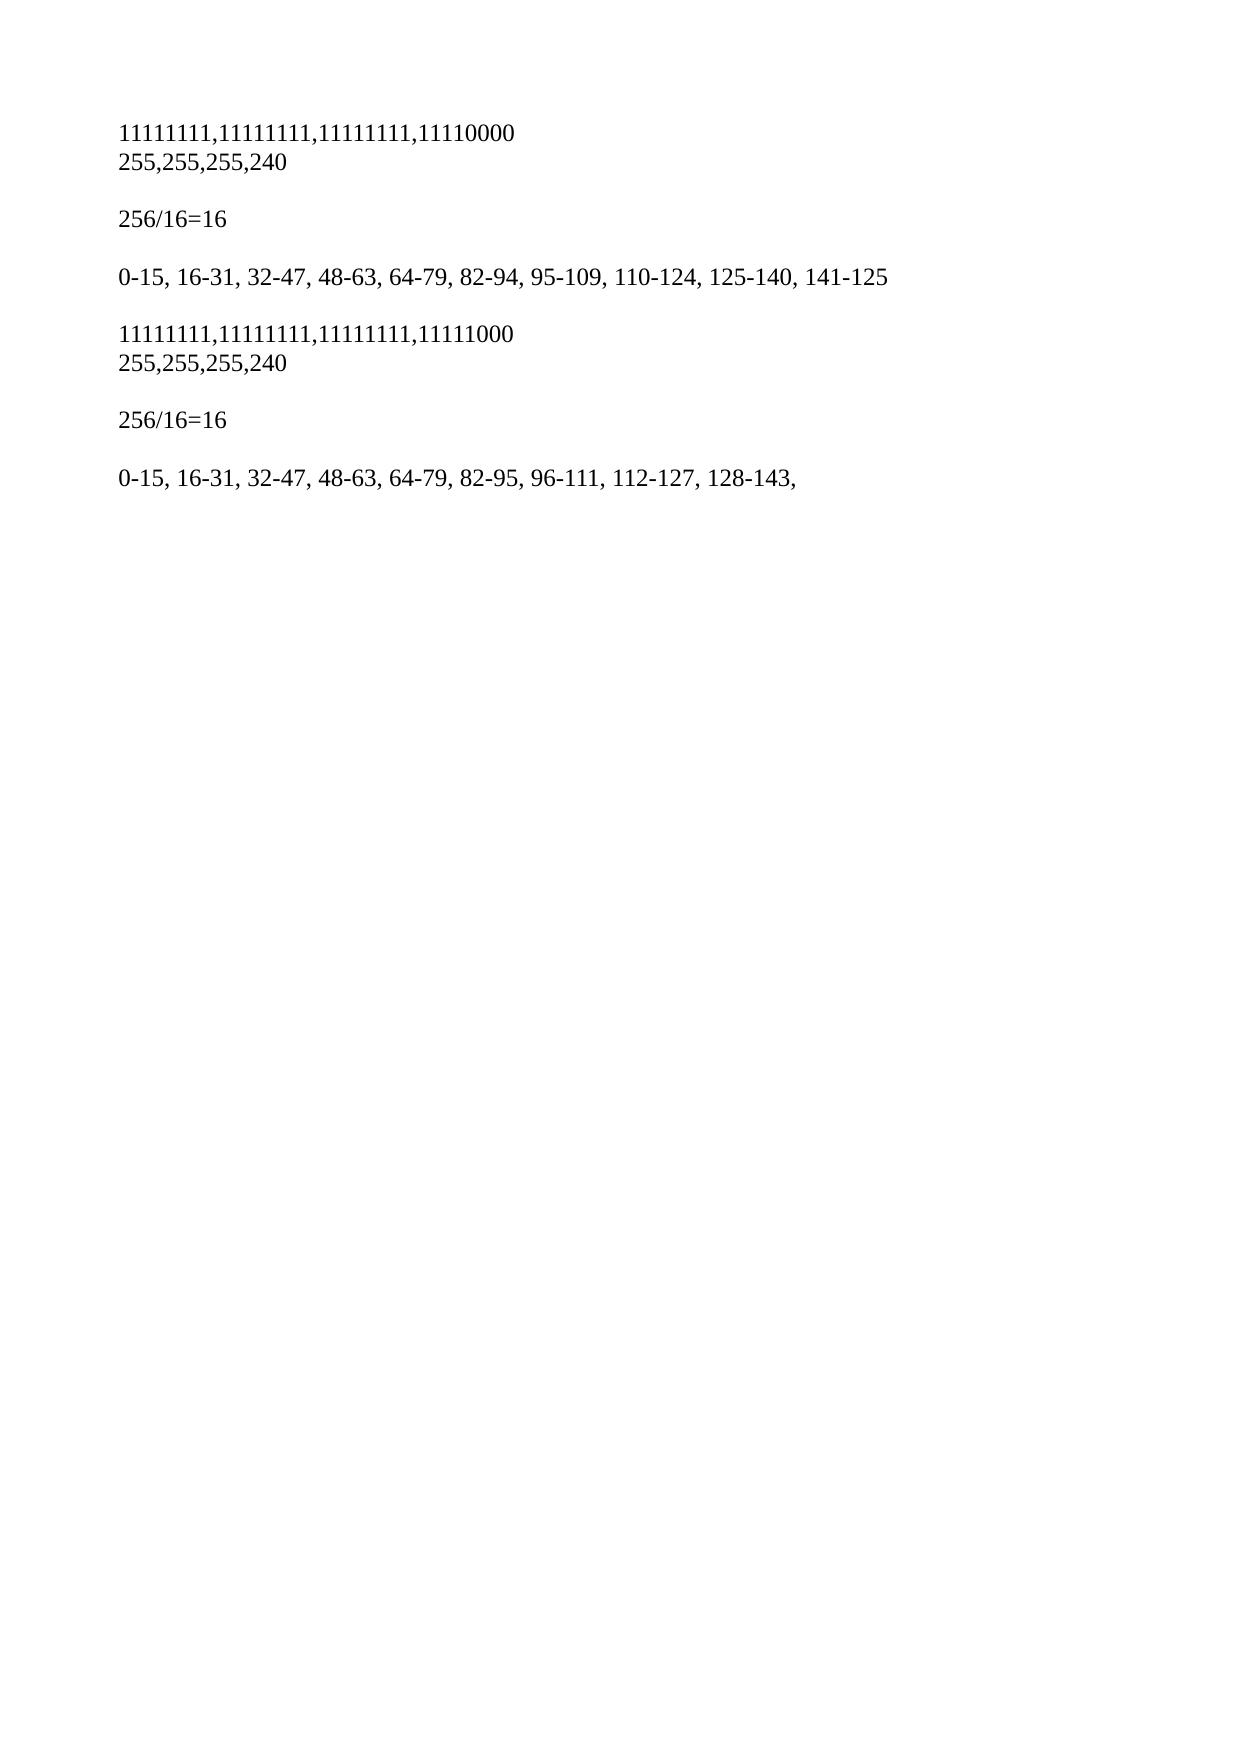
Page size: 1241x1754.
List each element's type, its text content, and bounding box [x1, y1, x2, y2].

text 256/16=16 [118, 204, 1122, 233]
text 255,255,255,240 [118, 147, 1122, 176]
text 11111111,11111111,11111111,11110000 [118, 118, 1122, 147]
text 0-15, 16-31, 32-47, 48-63, 64-79, 82-95, 96-111, 112-127, 128-143, [118, 463, 1122, 492]
text 0-15, 16-31, 32-47, 48-63, 64-79, 82-94, 95-109, 110-124, 125-140, 141-125 [118, 262, 1122, 291]
text 11111111,11111111,11111111,11111000 [118, 319, 1122, 348]
text 256/16=16 [118, 406, 1122, 434]
text 255,255,255,240 [118, 348, 1122, 377]
